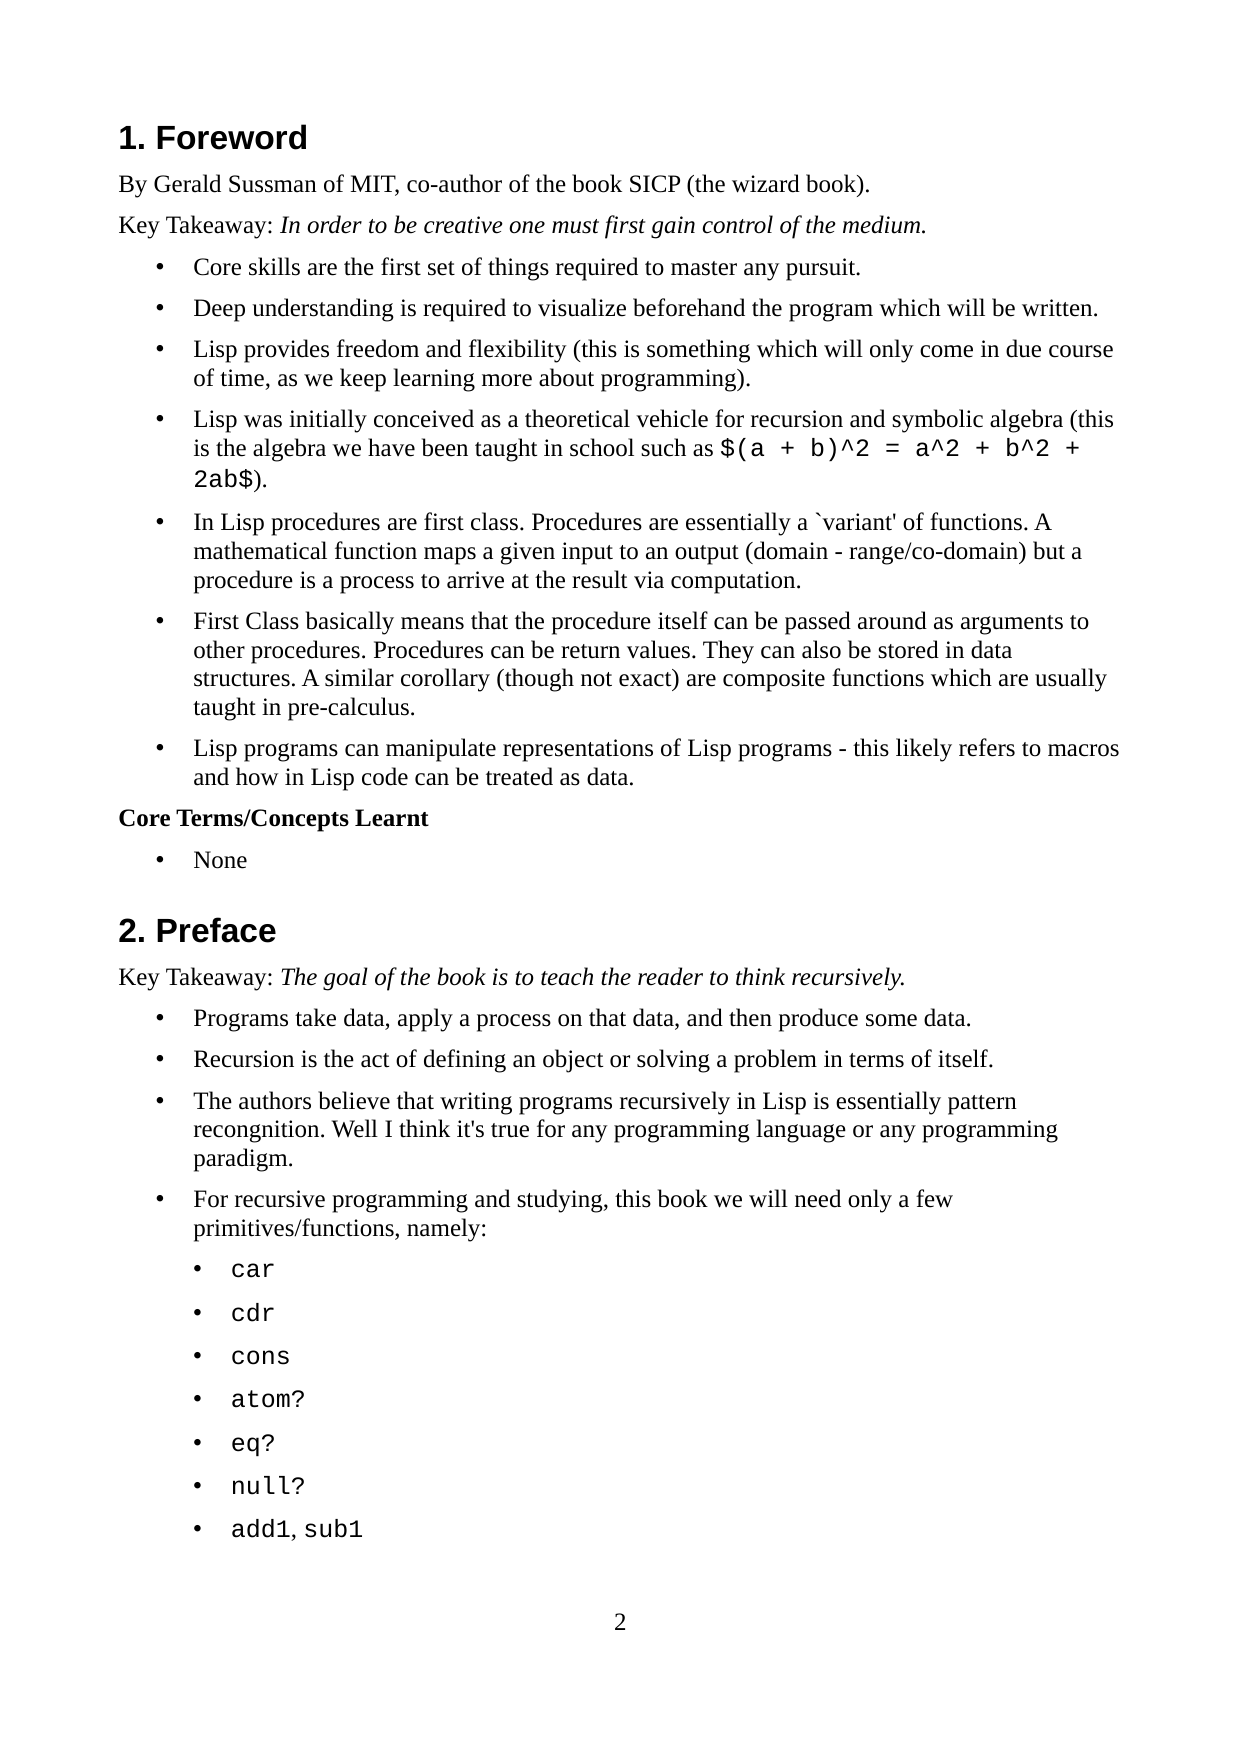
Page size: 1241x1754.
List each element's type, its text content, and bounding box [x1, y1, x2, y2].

subtitle Preface [118, 911, 1122, 949]
list null? [193, 1471, 1122, 1502]
list Deep understanding is required to visualize beforehand the program which will be written. [156, 293, 1122, 322]
list cons [193, 1341, 1122, 1372]
text Key Takeaway: The goal of the book is to teach the reader to think recursively. [118, 962, 1122, 991]
list The authors believe that writing programs recursively in Lisp is essentially pattern recongnition. Well I think it's true for any programming language or any programming paradigm. [156, 1086, 1122, 1172]
list Recursion is the act of defining an object or solving a problem in terms of itself. [156, 1044, 1122, 1073]
text Core Terms/Concepts Learnt [118, 803, 1122, 832]
list Programs take data, apply a process on that data, and then produce some data. [156, 1003, 1122, 1032]
list car [193, 1254, 1122, 1285]
list For recursive programming and studying, this book we will need only a few primitives/functions, namely: [156, 1184, 1122, 1242]
list Core skills are the first set of things required to master any pursuit. [156, 252, 1122, 281]
list eq? [193, 1428, 1122, 1459]
list cdr [193, 1298, 1122, 1329]
list Lisp programs can manipulate representations of Lisp programs - this likely refers to macros and how in Lisp code can be treated as data. [156, 733, 1122, 791]
list Lisp was initially conceived as a theoretical vehicle for recursion and symbolic algebra (this is the algebra we have been taught in school such as $(a + b)^2 = a^2 + b^2 + 2ab$). [156, 404, 1122, 495]
text By Gerald Sussman of MIT, co-author of the book SICP (the wizard book). [118, 169, 1122, 198]
list First Class basically means that the procedure itself can be passed around as arguments to other procedures. Procedures can be return values. They can also be stored in data structures. A similar corollary (though not exact) are composite functions which are usually taught in pre-calculus. [156, 606, 1122, 721]
list None [156, 845, 1122, 873]
subtitle Foreword [118, 118, 1122, 157]
list add1, sub1 [193, 1514, 1122, 1545]
text Key Takeaway: In order to be creative one must first gain control of the medium. [118, 211, 1122, 239]
list In Lisp procedures are first class. Procedures are essentially a `variant' of functions. A mathematical function maps a given input to an output (domain - range/co-domain) but a procedure is a process to arrive at the result via computation. [156, 507, 1122, 593]
list atom? [193, 1384, 1122, 1415]
list Lisp provides freedom and flexibility (this is something which will only come in due course of time, as we keep learning more about programming). [156, 334, 1122, 392]
